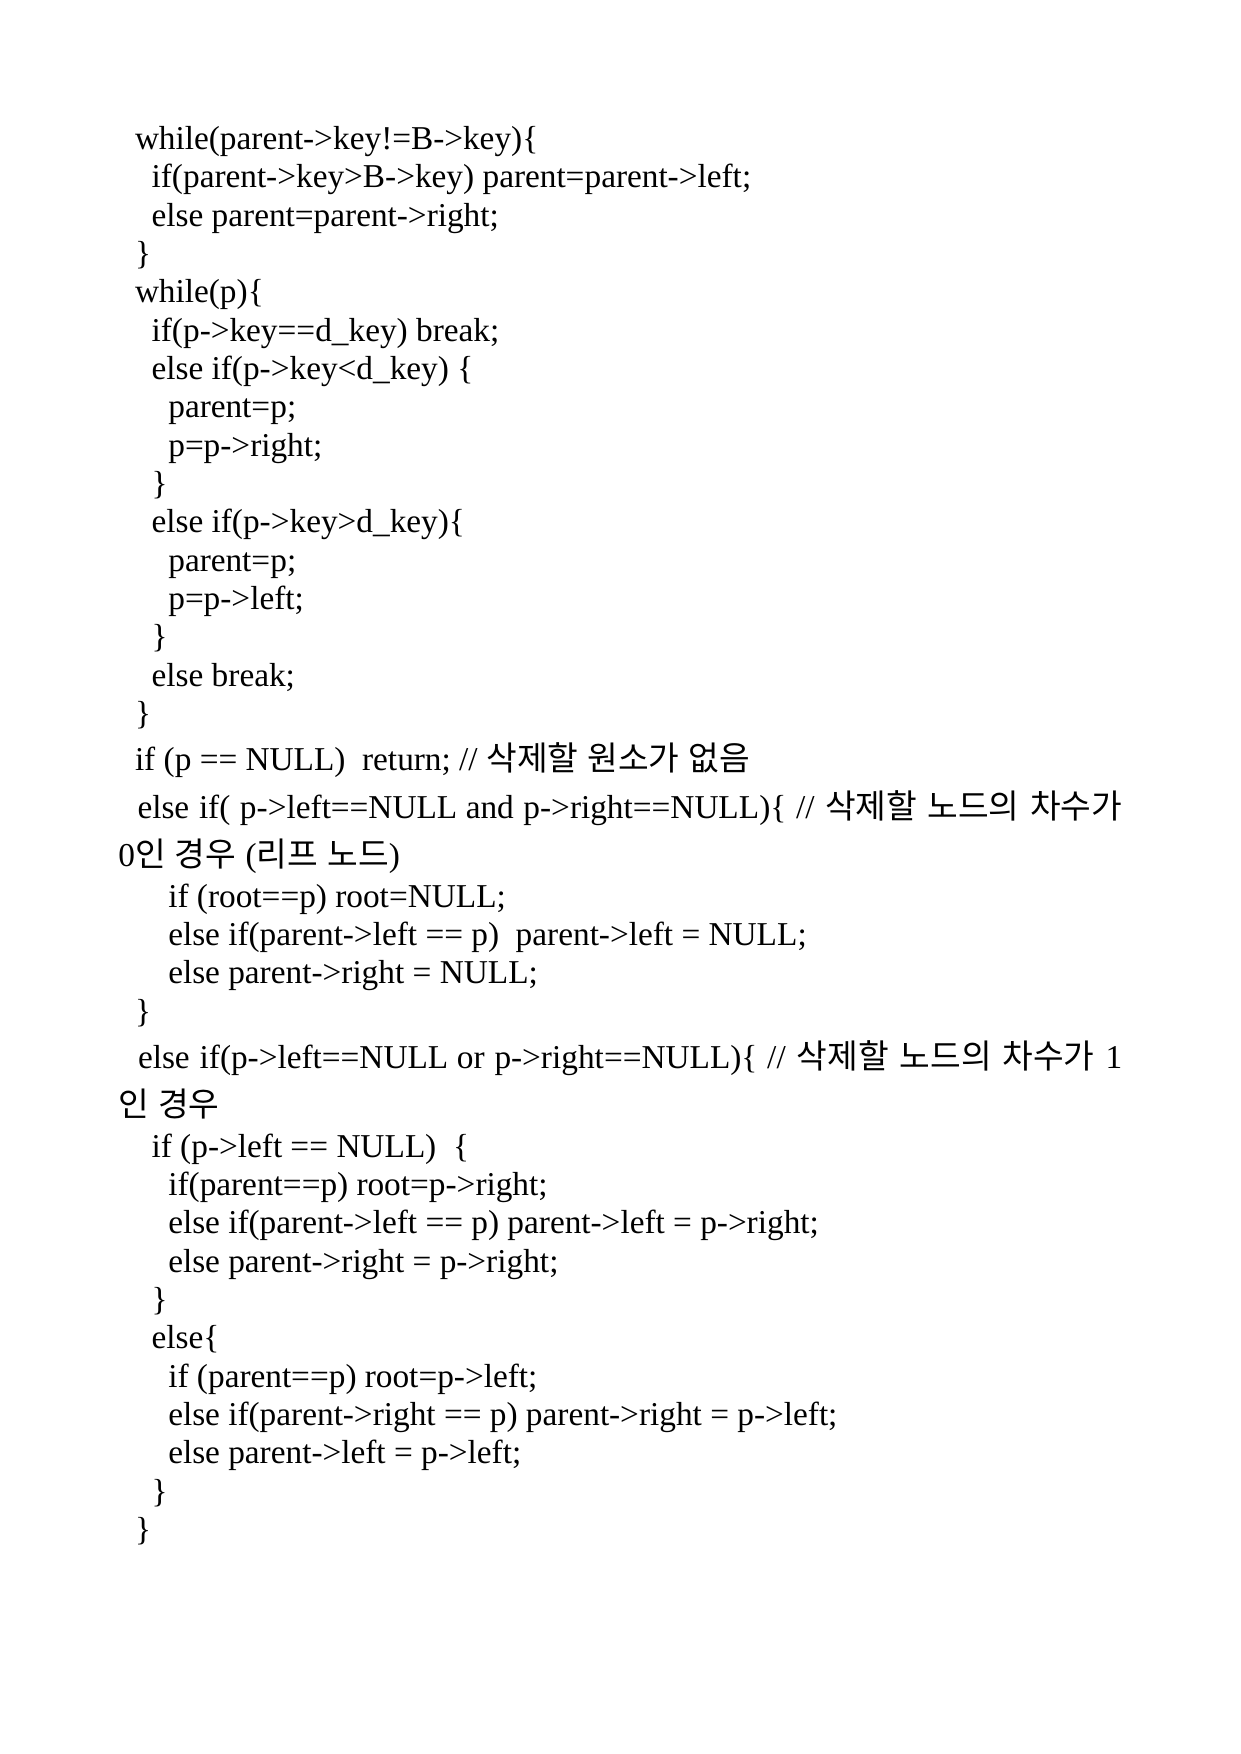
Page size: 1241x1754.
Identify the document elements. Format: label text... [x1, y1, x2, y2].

text parent=p; [118, 386, 1122, 425]
text } [118, 233, 1122, 271]
text } [118, 1509, 1122, 1548]
text else{ [118, 1318, 1122, 1356]
text else parent->right = NULL; [118, 953, 1122, 991]
text else if(p->key<d_key) { [118, 348, 1122, 386]
text } [118, 1279, 1122, 1318]
text if (parent==p) root=p->left; [118, 1356, 1122, 1394]
text } [118, 463, 1122, 501]
text else parent->right = p->right; [118, 1241, 1122, 1279]
text if(p->key==d_key) break; [118, 310, 1122, 348]
text else if(parent->left == p) parent->left = p->right; [118, 1203, 1122, 1241]
text else parent=parent->right; [118, 195, 1122, 233]
text else if( p->left==NULL and p->right==NULL){ // 삭제할 노드의 차수가 0인 경우 (리프 노드) [118, 780, 1122, 876]
text if (root==p) root=NULL; [118, 876, 1122, 914]
text if(parent==p) root=p->right; [118, 1164, 1122, 1203]
text else if(parent->left == p) parent->left = NULL; [118, 914, 1122, 953]
text } [118, 693, 1122, 731]
text else if(parent->right == p) parent->right = p->left; [118, 1394, 1122, 1433]
text else break; [118, 655, 1122, 693]
text p=p->right; [118, 425, 1122, 463]
text if (p == NULL) return; // 삭제할 원소가 없음 [118, 731, 1122, 780]
text else if(p->left==NULL or p->right==NULL){ // 삭제할 노드의 차수가 1인 경우 [118, 1029, 1122, 1126]
text else parent->left = p->left; [118, 1433, 1122, 1471]
text } [118, 991, 1122, 1029]
text while(p){ [118, 271, 1122, 310]
text parent=p; [118, 540, 1122, 578]
text } [118, 616, 1122, 655]
text p=p->left; [118, 578, 1122, 616]
text else if(p->key>d_key){ [118, 501, 1122, 540]
text while(parent->key!=B->key){ [118, 118, 1122, 156]
text if(parent->key>B->key) parent=parent->left; [118, 156, 1122, 195]
text if (p->left == NULL) { [118, 1126, 1122, 1164]
text } [118, 1471, 1122, 1509]
